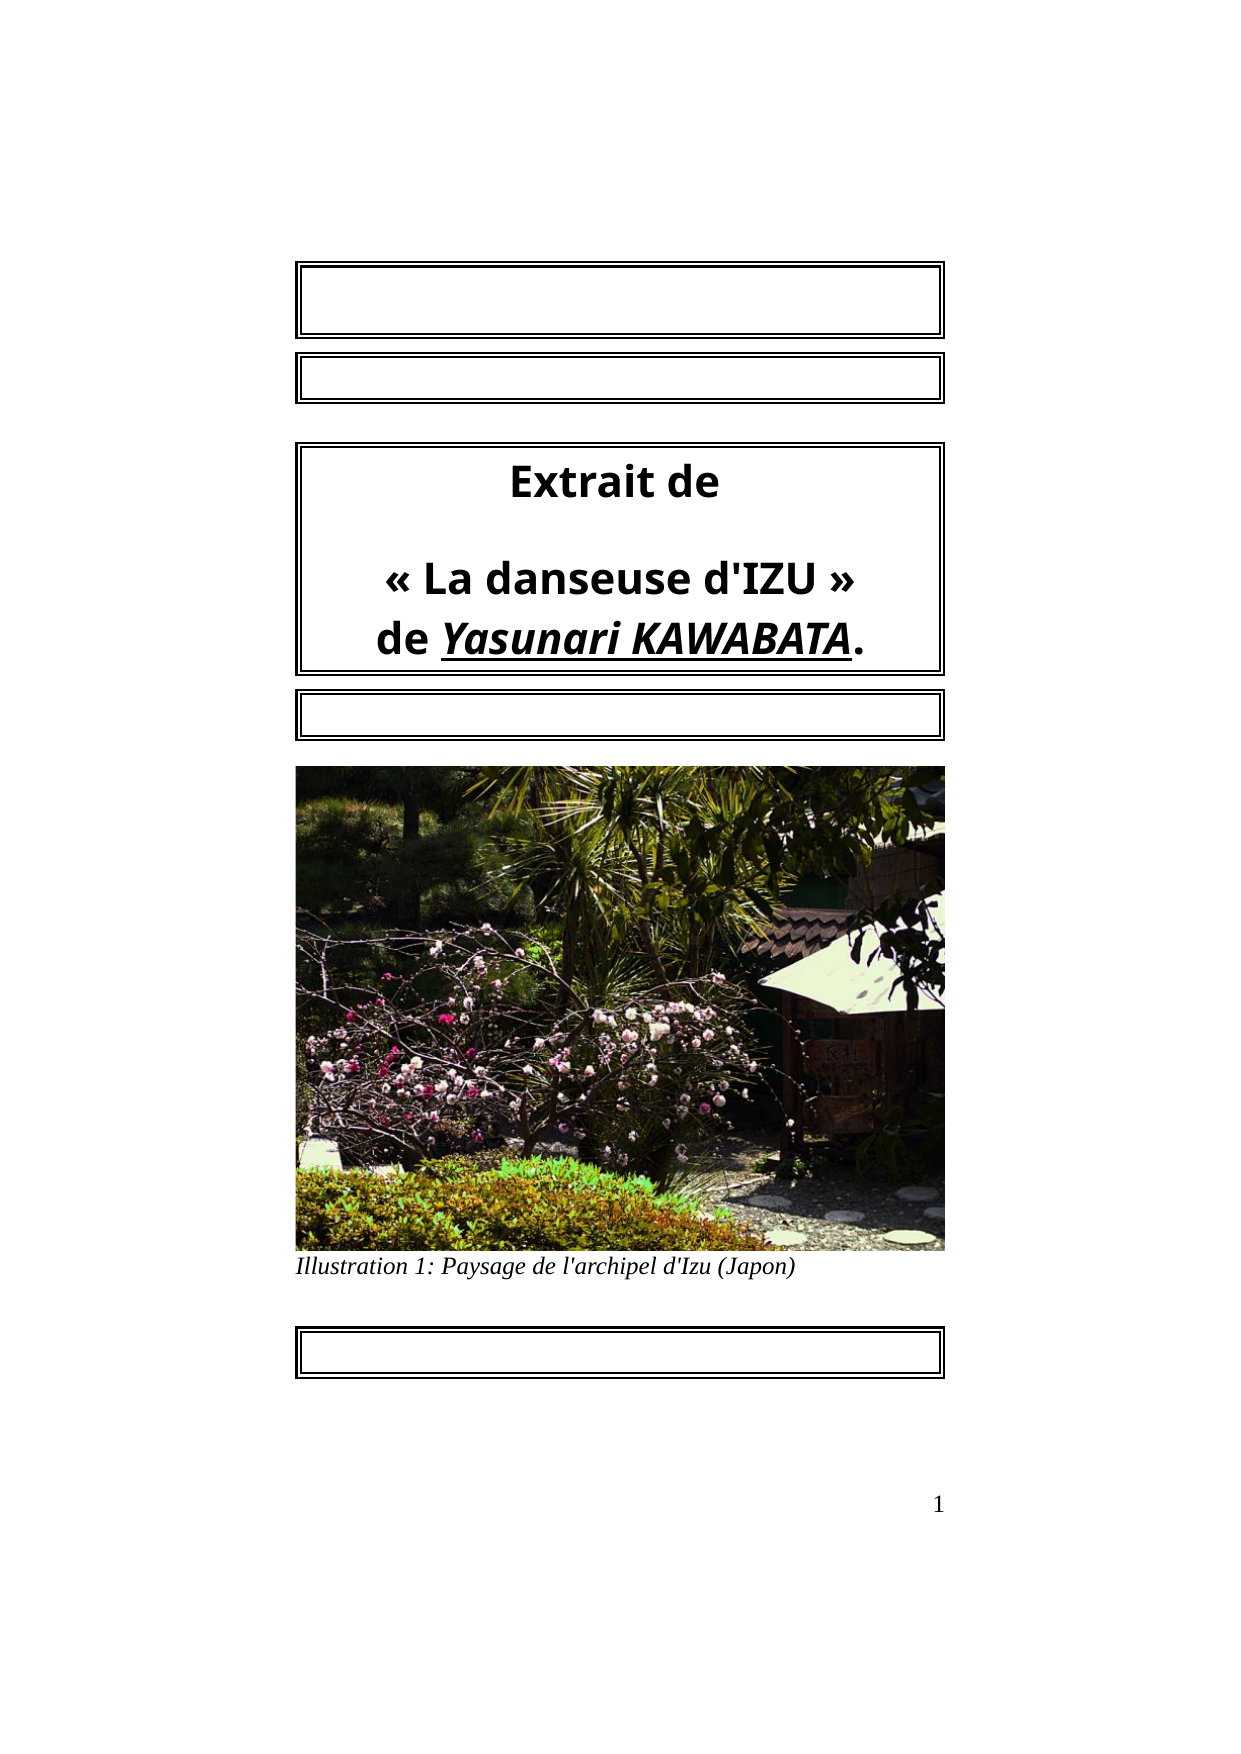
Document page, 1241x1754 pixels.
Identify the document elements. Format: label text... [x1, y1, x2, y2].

subtitle Extrait de [302, 448, 939, 510]
subtitle « La danseuse d'IZU » de Yasunari KAWABATA. [302, 539, 939, 670]
picture [295, 766, 945, 1251]
text Illustration 1: Paysage de l'archipel d'Izu (Japon) [295, 1251, 945, 1280]
